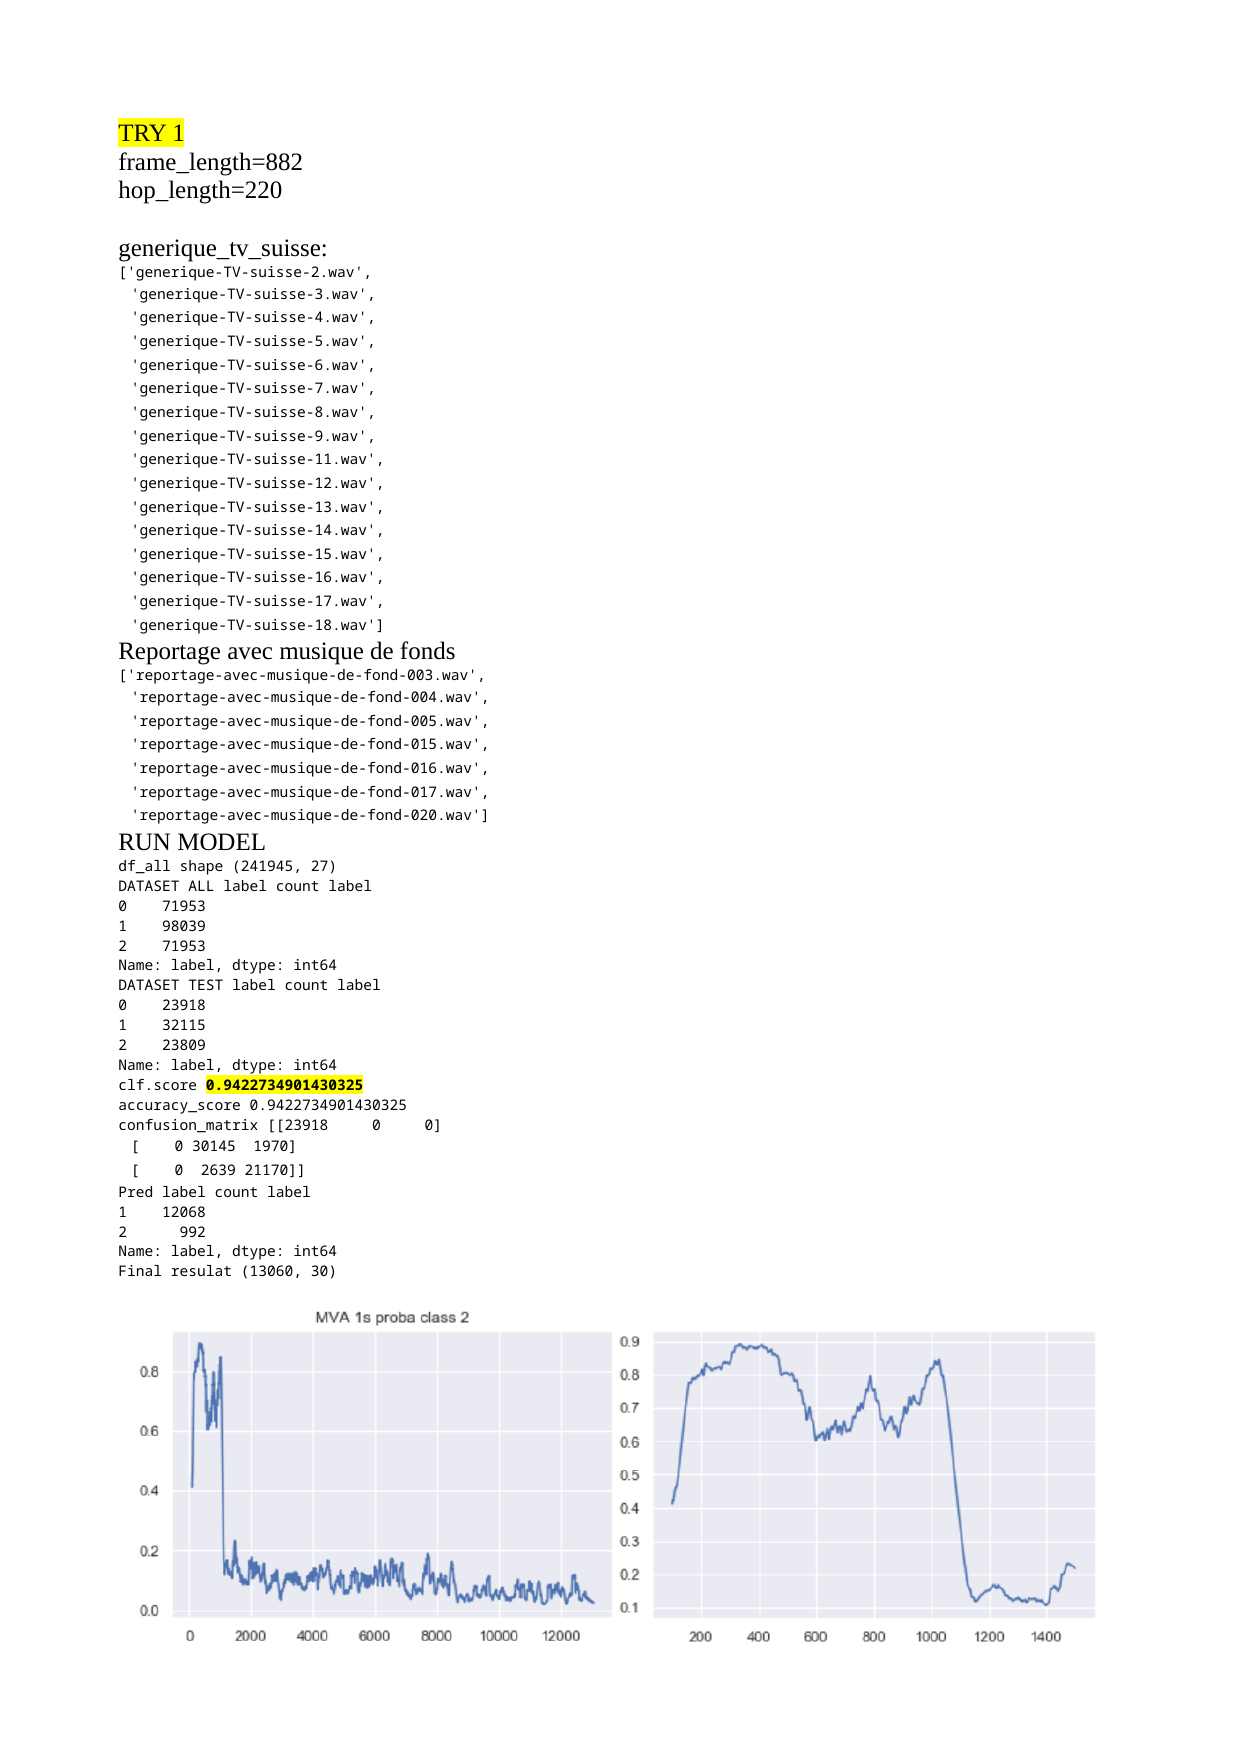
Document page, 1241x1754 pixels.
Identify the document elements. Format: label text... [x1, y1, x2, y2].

text 0 71953 [118, 896, 1122, 915]
text 'reportage-avec-musique-de-fond-016.wav', [118, 756, 1122, 780]
text 'reportage-avec-musique-de-fond-004.wav', [118, 685, 1122, 709]
text 'reportage-avec-musique-de-fond-017.wav', [118, 780, 1122, 803]
text 'generique-TV-suisse-5.wav', [118, 329, 1122, 353]
text 'reportage-avec-musique-de-fond-020.wav'] [118, 803, 1122, 827]
text 'generique-TV-suisse-9.wav', [118, 424, 1122, 447]
picture [128, 1297, 1103, 1648]
text 'generique-TV-suisse-13.wav', [118, 494, 1122, 518]
text 2 23809 [118, 1035, 1122, 1055]
text 'generique-TV-suisse-14.wav', [118, 518, 1122, 542]
text 1 32115 [118, 1015, 1122, 1035]
text 'reportage-avec-musique-de-fond-015.wav', [118, 732, 1122, 756]
text ['generique-TV-suisse-2.wav', [118, 262, 1122, 282]
text df_all shape (241945, 27) [118, 856, 1122, 876]
text 1 98039 [118, 915, 1122, 935]
text 'generique-TV-suisse-12.wav', [118, 471, 1122, 494]
text Name: label, dtype: int64 [118, 1055, 1122, 1074]
text 'reportage-avec-musique-de-fond-005.wav', [118, 709, 1122, 732]
text RUN MODEL [118, 827, 1122, 856]
text Reportage avec musique de fonds [118, 636, 1122, 665]
text 'generique-TV-suisse-3.wav', [118, 282, 1122, 305]
text Pred label count label [118, 1182, 1122, 1201]
text hop_length=220 [118, 176, 1122, 204]
text 'generique-TV-suisse-17.wav', [118, 589, 1122, 613]
text [ 0 30145 1970] [118, 1134, 1122, 1158]
text 'generique-TV-suisse-4.wav', [118, 305, 1122, 329]
text 'generique-TV-suisse-11.wav', [118, 447, 1122, 471]
text generique_tv_suisse: [118, 233, 1122, 262]
text confusion_matrix [[23918 0 0] [118, 1114, 1122, 1134]
text 'generique-TV-suisse-15.wav', [118, 542, 1122, 566]
text Name: label, dtype: int64 [118, 1241, 1122, 1261]
text frame_length=882 [118, 147, 1122, 176]
text [ 0 2639 21170]] [118, 1158, 1122, 1182]
text 'generique-TV-suisse-7.wav', [118, 376, 1122, 400]
text 2 992 [118, 1221, 1122, 1241]
text 'generique-TV-suisse-18.wav'] [118, 613, 1122, 636]
text Final resulat (13060, 30) [118, 1261, 1122, 1281]
text 'generique-TV-suisse-8.wav', [118, 400, 1122, 424]
text DATASET TEST label count label [118, 975, 1122, 995]
text DATASET ALL label count label [118, 876, 1122, 896]
text 1 12068 [118, 1201, 1122, 1221]
text 0 23918 [118, 995, 1122, 1015]
text TRY 1 [118, 118, 1122, 147]
text Name: label, dtype: int64 [118, 955, 1122, 975]
text 'generique-TV-suisse-16.wav', [118, 566, 1122, 589]
text accuracy_score 0.9422734901430325 [118, 1094, 1122, 1114]
text ['reportage-avec-musique-de-fond-003.wav', [118, 665, 1122, 685]
text 2 71953 [118, 935, 1122, 955]
text 'generique-TV-suisse-6.wav', [118, 353, 1122, 376]
text clf.score 0.9422734901430325 [118, 1074, 1122, 1094]
